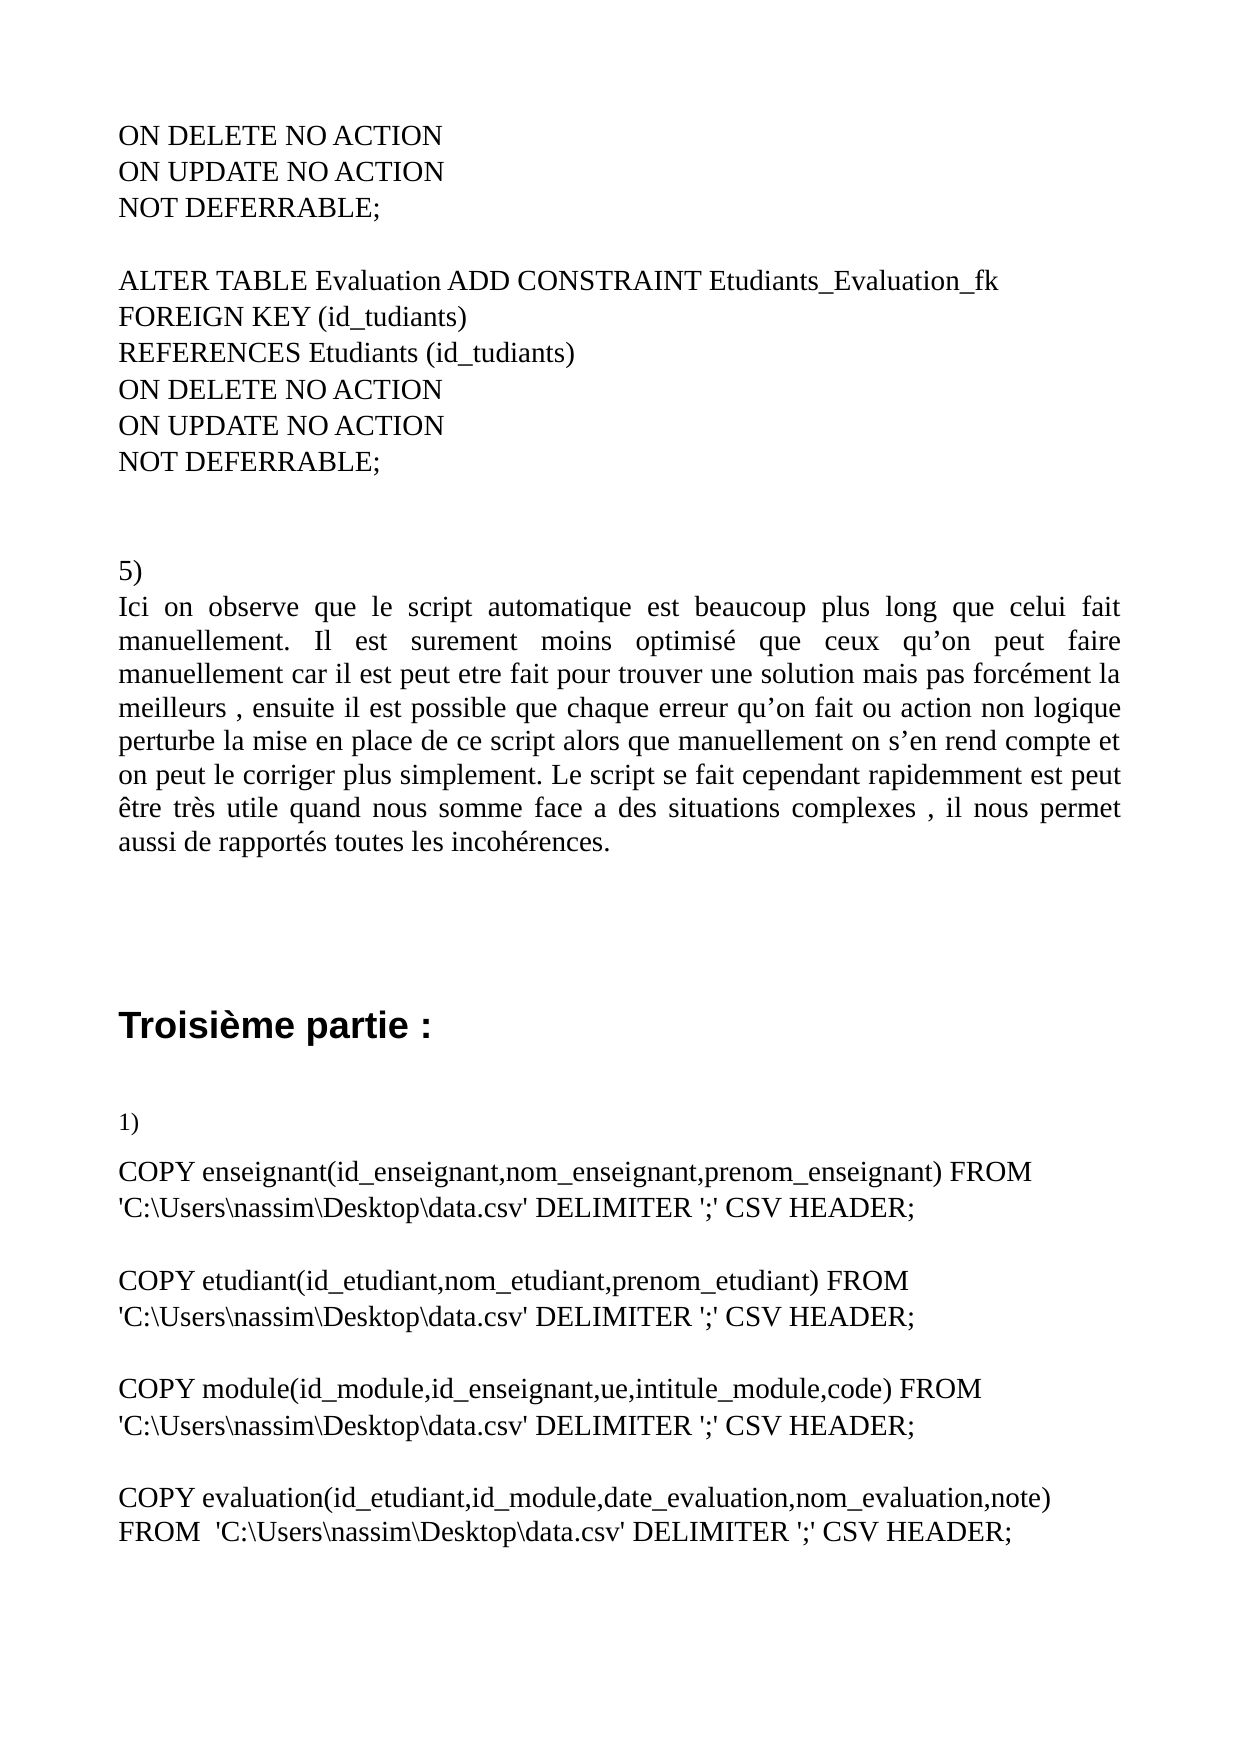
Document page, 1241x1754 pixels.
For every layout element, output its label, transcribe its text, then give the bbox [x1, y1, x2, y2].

subtitle Troisième partie : [118, 1003, 1122, 1046]
text Ici on observe que le script automatique est beaucoup plus long que celui fait manuellement. Il est surement moins optimisé que ceux qu’on peut faire manuellement car il est peut etre fait pour trouver une solution mais pas forcément la meilleurs , ensuite il est possible que chaque erreur qu’on fait ou action non logique perturbe la mise en place de ce script alors que manuellement on s’en rend compte et on peut le corriger plus simplement. Le script se fait cependant rapidemment est peut être très utile quand nous somme face a des situations complexes , il nous permet aussi de rapportés toutes les incohérences. [118, 589, 1122, 858]
text 'C:\Users\nassim\Desktop\data.csv' DELIMITER ';' CSV HEADER; [118, 1190, 1122, 1224]
text COPY evaluation(id_etudiant,id_module,date_evaluation,nom_evaluation,note) FROM 'C:\Users\nassim\Desktop\data.csv' DELIMITER ';' CSV HEADER; [118, 1480, 1122, 1547]
text ON UPDATE NO ACTION [118, 154, 1122, 188]
text REFERENCES Etudiants (id_tudiants) [118, 336, 1122, 369]
text NOT DEFERRABLE; [118, 444, 1122, 478]
text 1) [118, 1107, 1122, 1135]
text COPY enseignant(id_enseignant,nom_enseignant,prenom_enseignant) FROM [118, 1154, 1122, 1188]
text ON DELETE NO ACTION [118, 118, 1122, 152]
text FOREIGN KEY (id_tudiants) [118, 299, 1122, 333]
text NOT DEFERRABLE; [118, 191, 1122, 224]
text ON UPDATE NO ACTION [118, 408, 1122, 442]
text 'C:\Users\nassim\Desktop\data.csv' DELIMITER ';' CSV HEADER; [118, 1299, 1122, 1333]
text 5) [118, 553, 1122, 587]
text COPY module(id_module,id_enseignant,ue,intitule_module,code) FROM [118, 1372, 1122, 1405]
text ALTER TABLE Evaluation ADD CONSTRAINT Etudiants_Evaluation_fk [118, 263, 1122, 297]
text COPY etudiant(id_etudiant,nom_etudiant,prenom_etudiant) FROM [118, 1263, 1122, 1296]
text ON DELETE NO ACTION [118, 372, 1122, 405]
text 'C:\Users\nassim\Desktop\data.csv' DELIMITER ';' CSV HEADER; [118, 1408, 1122, 1441]
